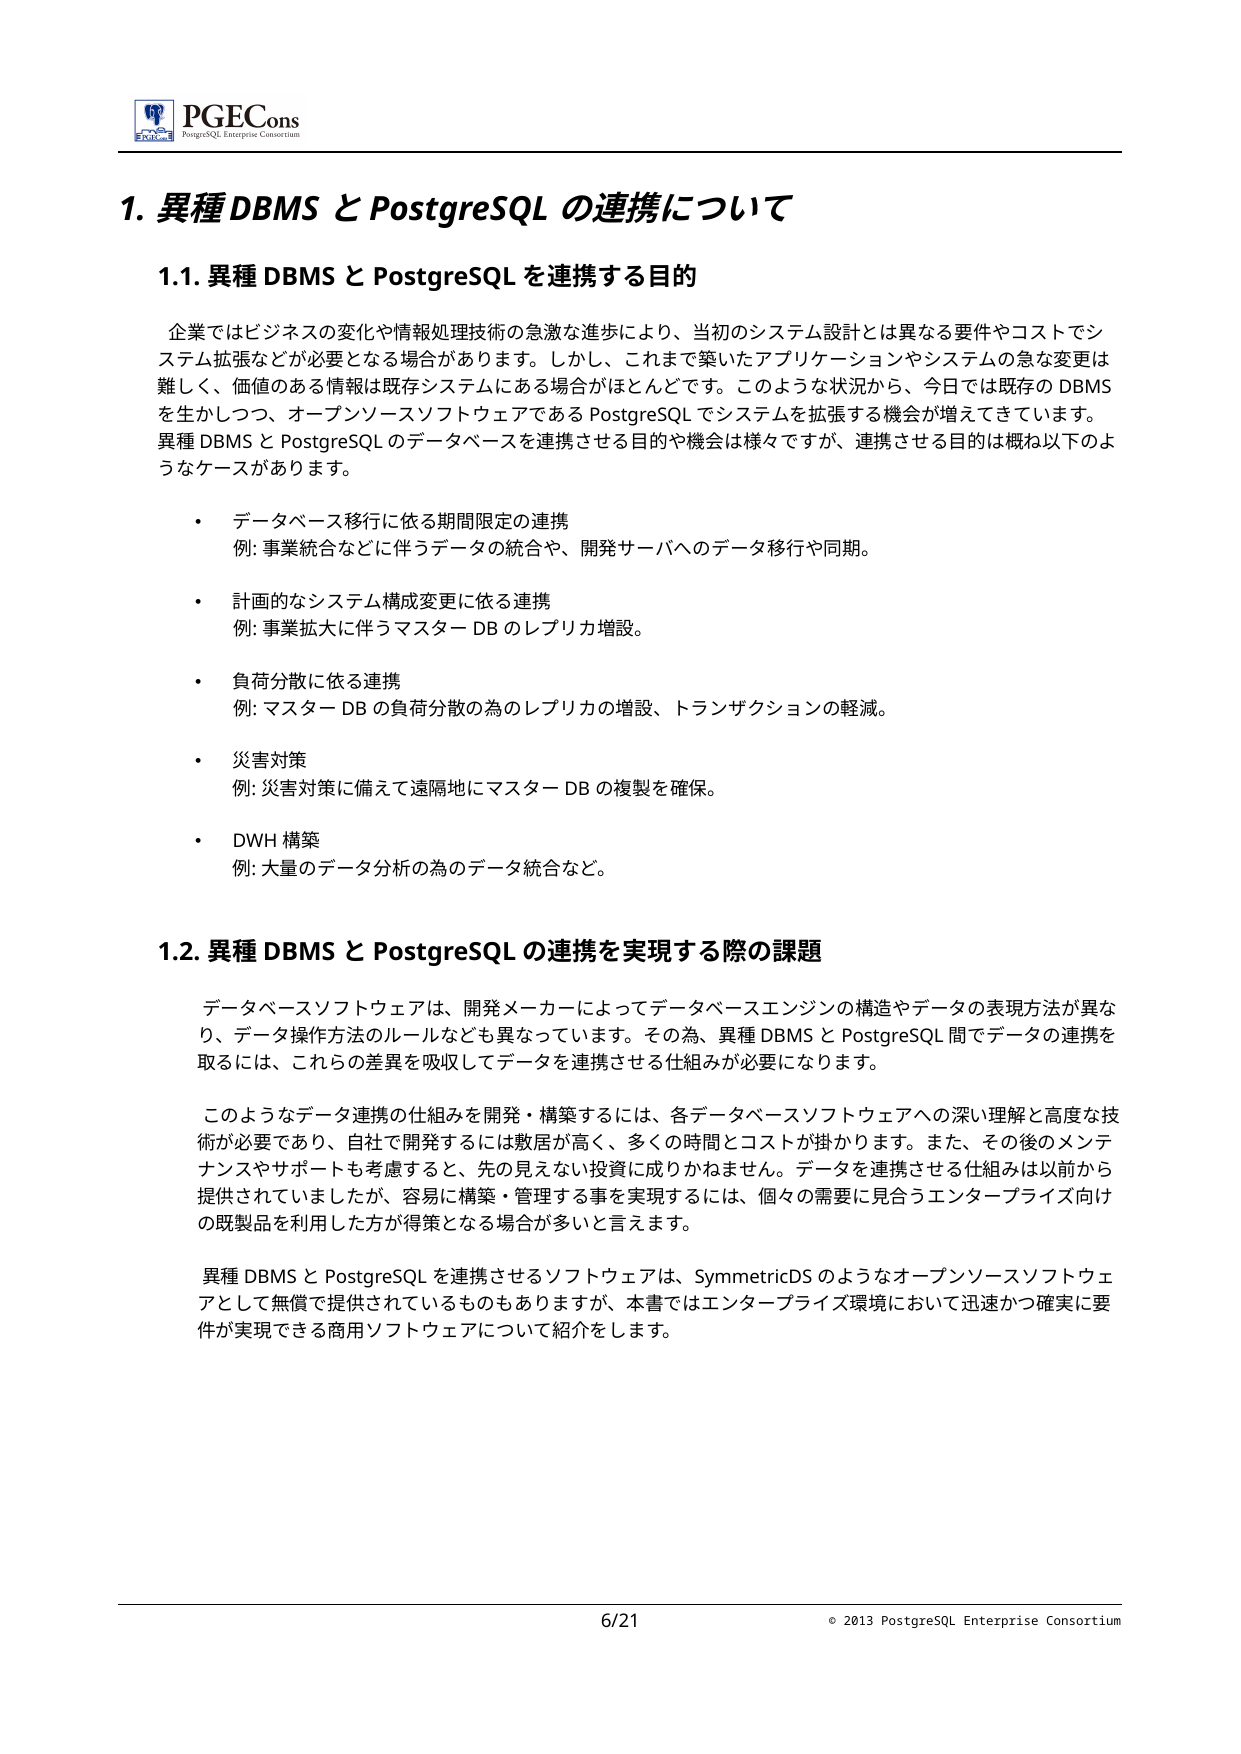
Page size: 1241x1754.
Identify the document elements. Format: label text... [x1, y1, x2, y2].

text このようなデータ連携の仕組みを開発・構築するには、各データベースソフトウェアへの深い理解と高度な技術が必要であり、自社で開発するには敷居が高く、多くの時間とコストが掛かります。また、その後のメンテナンスやサポートも考慮すると、先の見えない投資に成りかねません。データを連携させる仕組みは以前から提供されていましたが、容易に構築・管理する事を実現するには、個々の需要に見合うエンタープライズ向けの既製品を利用した方が得策となる場合が多いと言えます。 [197, 1100, 1122, 1236]
list 例: 大量のデータ分析の為のデータ統合など。 [232, 853, 1122, 880]
list 例: 事業統合などに伴うデータの統合や、開発サーバへのデータ移行や同期。 [233, 534, 1122, 561]
list 災害対策 [195, 746, 1122, 773]
picture [128, 94, 306, 147]
text データベースソフトウェアは、開発メーカーによってデータベースエンジンの構造やデータの表現方法が異なり、データ操作方法のルールなども異なっています。その為、異種 DBMS と PostgreSQL 間でデータの連携を取るには、これらの差異を吸収してデータを連携させる仕組みが必要になります。 [197, 993, 1122, 1075]
list DWH 構築 [195, 826, 1122, 853]
list データベース移行に依る期間限定の連携 [195, 506, 1122, 534]
text 例: マスター DB の負荷分散の為のレプリカの増設、トランザクションの軽減。 [233, 693, 1122, 721]
text 異種 DBMS と PostgreSQL を連携させるソフトウェアは、SymmetricDS のようなオープンソースソフトウェアとして無償で提供されているものもありますが、本書ではエンタープライズ環境において迅速かつ確実に要件が実現できる商用ソフトウェアについて紹介をします。 [197, 1262, 1122, 1343]
subtitle 異種 DBMS と PostgreSQL の連携について [118, 182, 1122, 231]
subtitle 異種 DBMS と PostgreSQL の連携を実現する際の課題 [157, 931, 1122, 968]
text 企業ではビジネスの変化や情報処理技術の急激な進歩により、当初のシステム設計とは異なる要件やコストでシステム拡張などが必要となる場合があります。しかし、これまで築いたアプリケーションやシステムの急な変更は難しく、価値のある情報は既存システムにある場合がほとんどです。このような状況から、今日では既存の DBMS を生かしつつ、オープンソースソフトウェアである PostgreSQL でシステムを拡張する機会が増えてきています。異種 DBMS と PostgreSQL のデータベースを連携させる目的や機会は様々ですが、連携させる目的は概ね以下のようなケースがあります。 [157, 318, 1122, 481]
subtitle 異種 DBMS と PostgreSQL を連携する目的 [157, 256, 1122, 292]
list 計画的なシステム構成変更に依る連携 [195, 586, 1122, 613]
list 負荷分散に依る連携 [195, 666, 1122, 693]
text 例: 事業拡大に伴うマスター DB のレプリカ増設。 [233, 613, 1122, 641]
list 例: 災害対策に備えて遠隔地にマスター DB の複製を確保。 [232, 773, 1122, 801]
